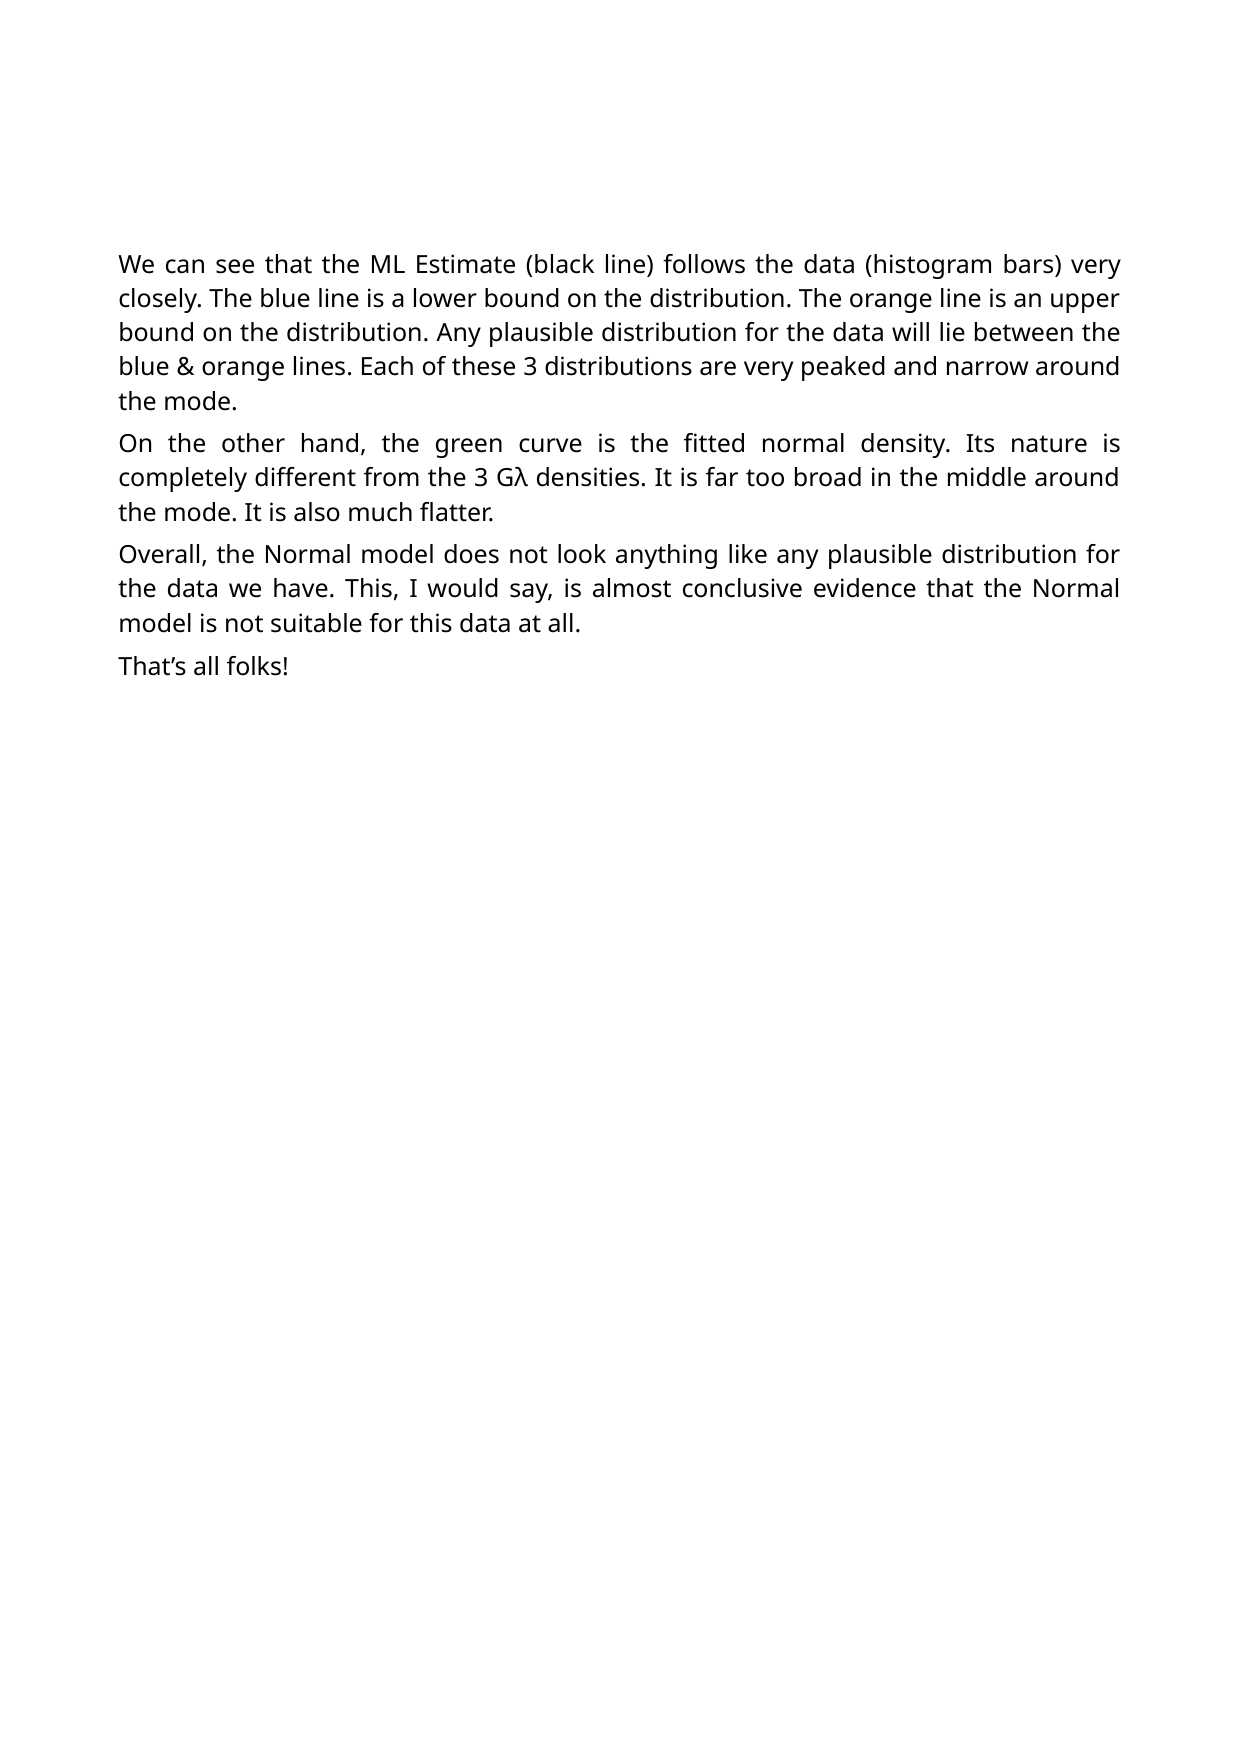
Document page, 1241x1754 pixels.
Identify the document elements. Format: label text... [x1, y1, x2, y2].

text That’s all folks! [118, 648, 1122, 682]
text We can see that the ML Estimate (black line) follows the data (histogram bars) very closely. The blue line is a lower bound on the distribution. The orange line is an upper bound on the distribution. Any plausible distribution for the data will lie between the blue & orange lines. Each of these 3 distributions are very peaked and narrow around the mode. [118, 247, 1122, 417]
text Overall, the Normal model does not look anything like any plausible distribution for the data we have. This, I would say, is almost conclusive evidence that the Normal model is not suitable for this data at all. [118, 537, 1122, 639]
text On the other hand, the green curve is the fitted normal density. Its nature is completely different from the 3 Gλ densities. It is far too broad in the middle around the mode. It is also much flatter. [118, 426, 1122, 528]
